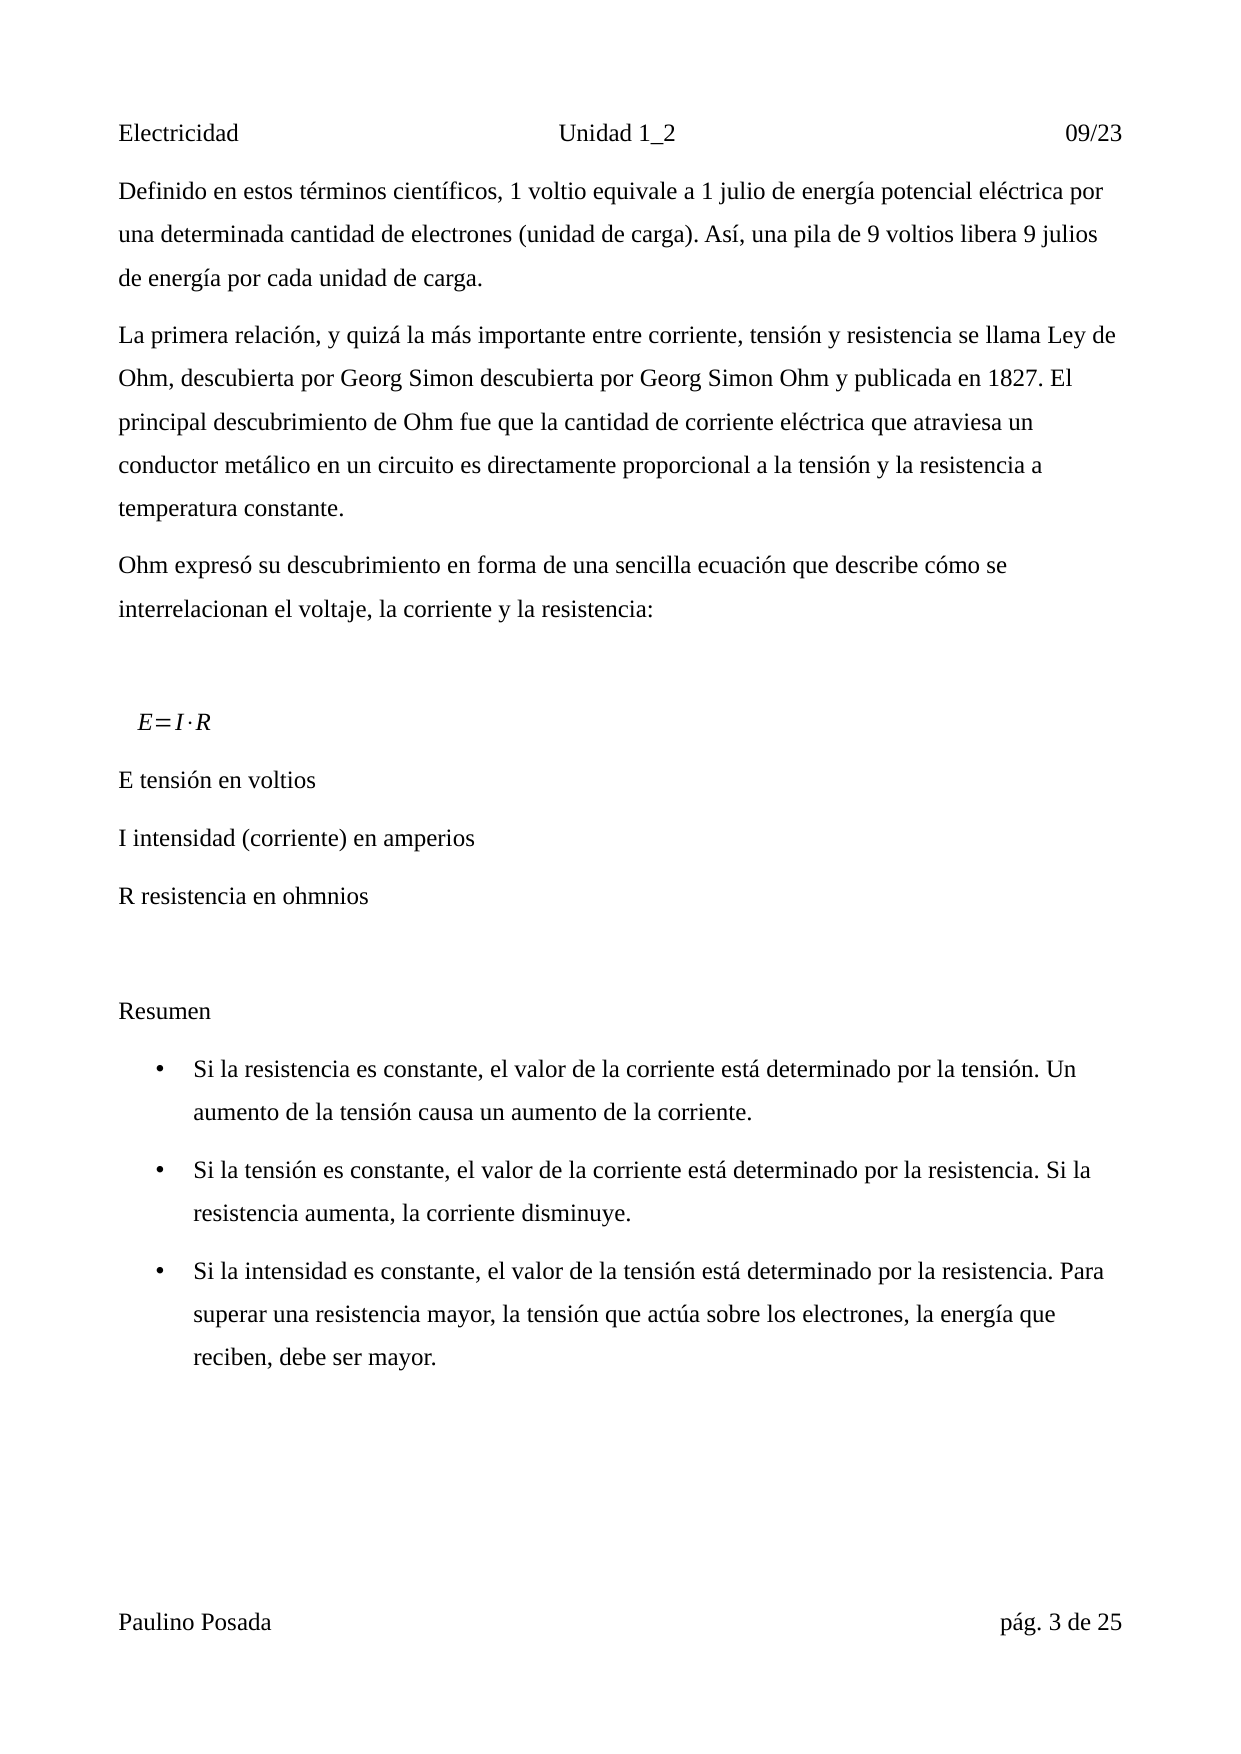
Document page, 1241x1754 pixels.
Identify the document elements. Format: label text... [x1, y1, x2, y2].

text Ohm expresó su descubrimiento en forma de una sencilla ecuación que describe cómo se interrelacionan el voltaje, la corriente y la resistencia: [118, 551, 1122, 622]
list Si la intensidad es constante, el valor de la tensión está determinado por la resistencia. Para superar una resistencia mayor, la tensión que actúa sobre los electrones, la energía que reciben, debe ser mayor. [156, 1256, 1122, 1371]
text R resistencia en ohmnios [118, 881, 1122, 910]
list Si la tensión es constante, el valor de la corriente está determinado por la resistencia. Si la resistencia aumenta, la corriente disminuye. [156, 1155, 1122, 1227]
list Si la resistencia es constante, el valor de la corriente está determinado por la tensión. Un aumento de la tensión causa un aumento de la corriente. [156, 1054, 1122, 1126]
text E tensión en voltios [118, 766, 1122, 794]
text I intensidad (corriente) en amperios [118, 823, 1122, 852]
text Resumen [118, 996, 1122, 1025]
text La primera relación, y quizá la más importante entre corriente, tensión y resistencia se llama Ley de Ohm, descubierta por Georg Simon descubierta por Georg Simon Ohm y publicada en 1827. El principal descubrimiento de Ohm fue que la cantidad de corriente eléctrica que atraviesa un conductor metálico en un circuito es directamente proporcional a la tensión y la resistencia a temperatura constante. [118, 320, 1122, 522]
text Definido en estos términos científicos, 1 voltio equivale a 1 julio de energía potencial eléctrica por una determinada cantidad de electrones (unidad de carga). Así, una pila de 9 voltios libera 9 julios de energía por cada unidad de carga. [118, 176, 1122, 291]
